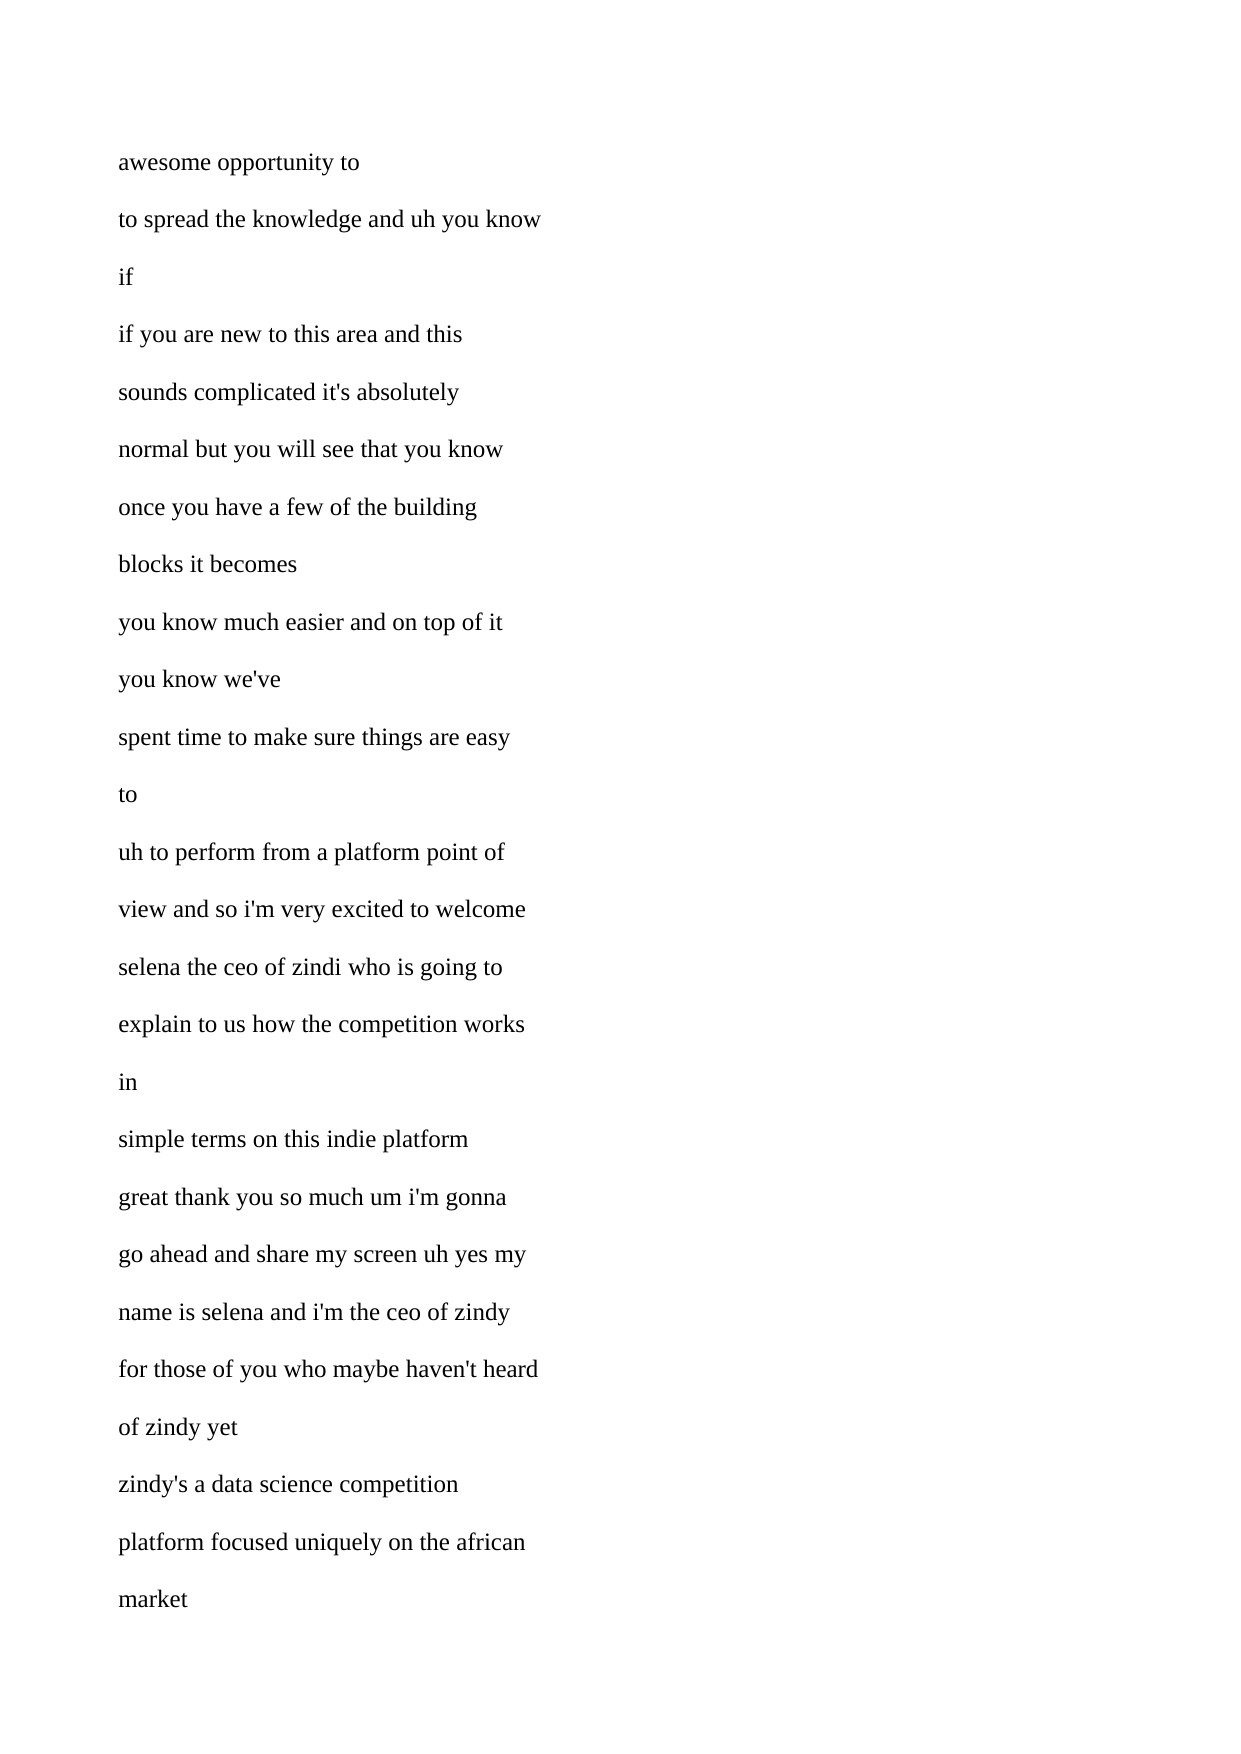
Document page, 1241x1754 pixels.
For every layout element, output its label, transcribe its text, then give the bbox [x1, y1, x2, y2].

text you know much easier and on top of it [118, 607, 1122, 636]
text if [118, 262, 1122, 291]
text platform focused uniquely on the african [118, 1527, 1122, 1556]
text selena the ceo of zindi who is going to [118, 952, 1122, 981]
text great thank you so much um i'm gonna [118, 1182, 1122, 1211]
text simple terms on this indie platform [118, 1124, 1122, 1153]
text blocks it becomes [118, 549, 1122, 578]
text you know we've [118, 664, 1122, 693]
text for those of you who maybe haven't heard [118, 1354, 1122, 1383]
text explain to us how the competition works [118, 1009, 1122, 1038]
text if you are new to this area and this [118, 319, 1122, 348]
text sounds complicated it's absolutely [118, 377, 1122, 406]
text awesome opportunity to [118, 147, 1122, 176]
text normal but you will see that you know [118, 434, 1122, 463]
text market [118, 1584, 1122, 1613]
text go ahead and share my screen uh yes my [118, 1239, 1122, 1268]
text spent time to make sure things are easy [118, 722, 1122, 751]
text of zindy yet [118, 1412, 1122, 1441]
text view and so i'm very excited to welcome [118, 894, 1122, 923]
text to spread the knowledge and uh you know [118, 204, 1122, 233]
text zindy's a data science competition [118, 1469, 1122, 1498]
text name is selena and i'm the ceo of zindy [118, 1297, 1122, 1326]
text to [118, 779, 1122, 808]
text uh to perform from a platform point of [118, 837, 1122, 866]
text once you have a few of the building [118, 492, 1122, 521]
text in [118, 1067, 1122, 1096]
